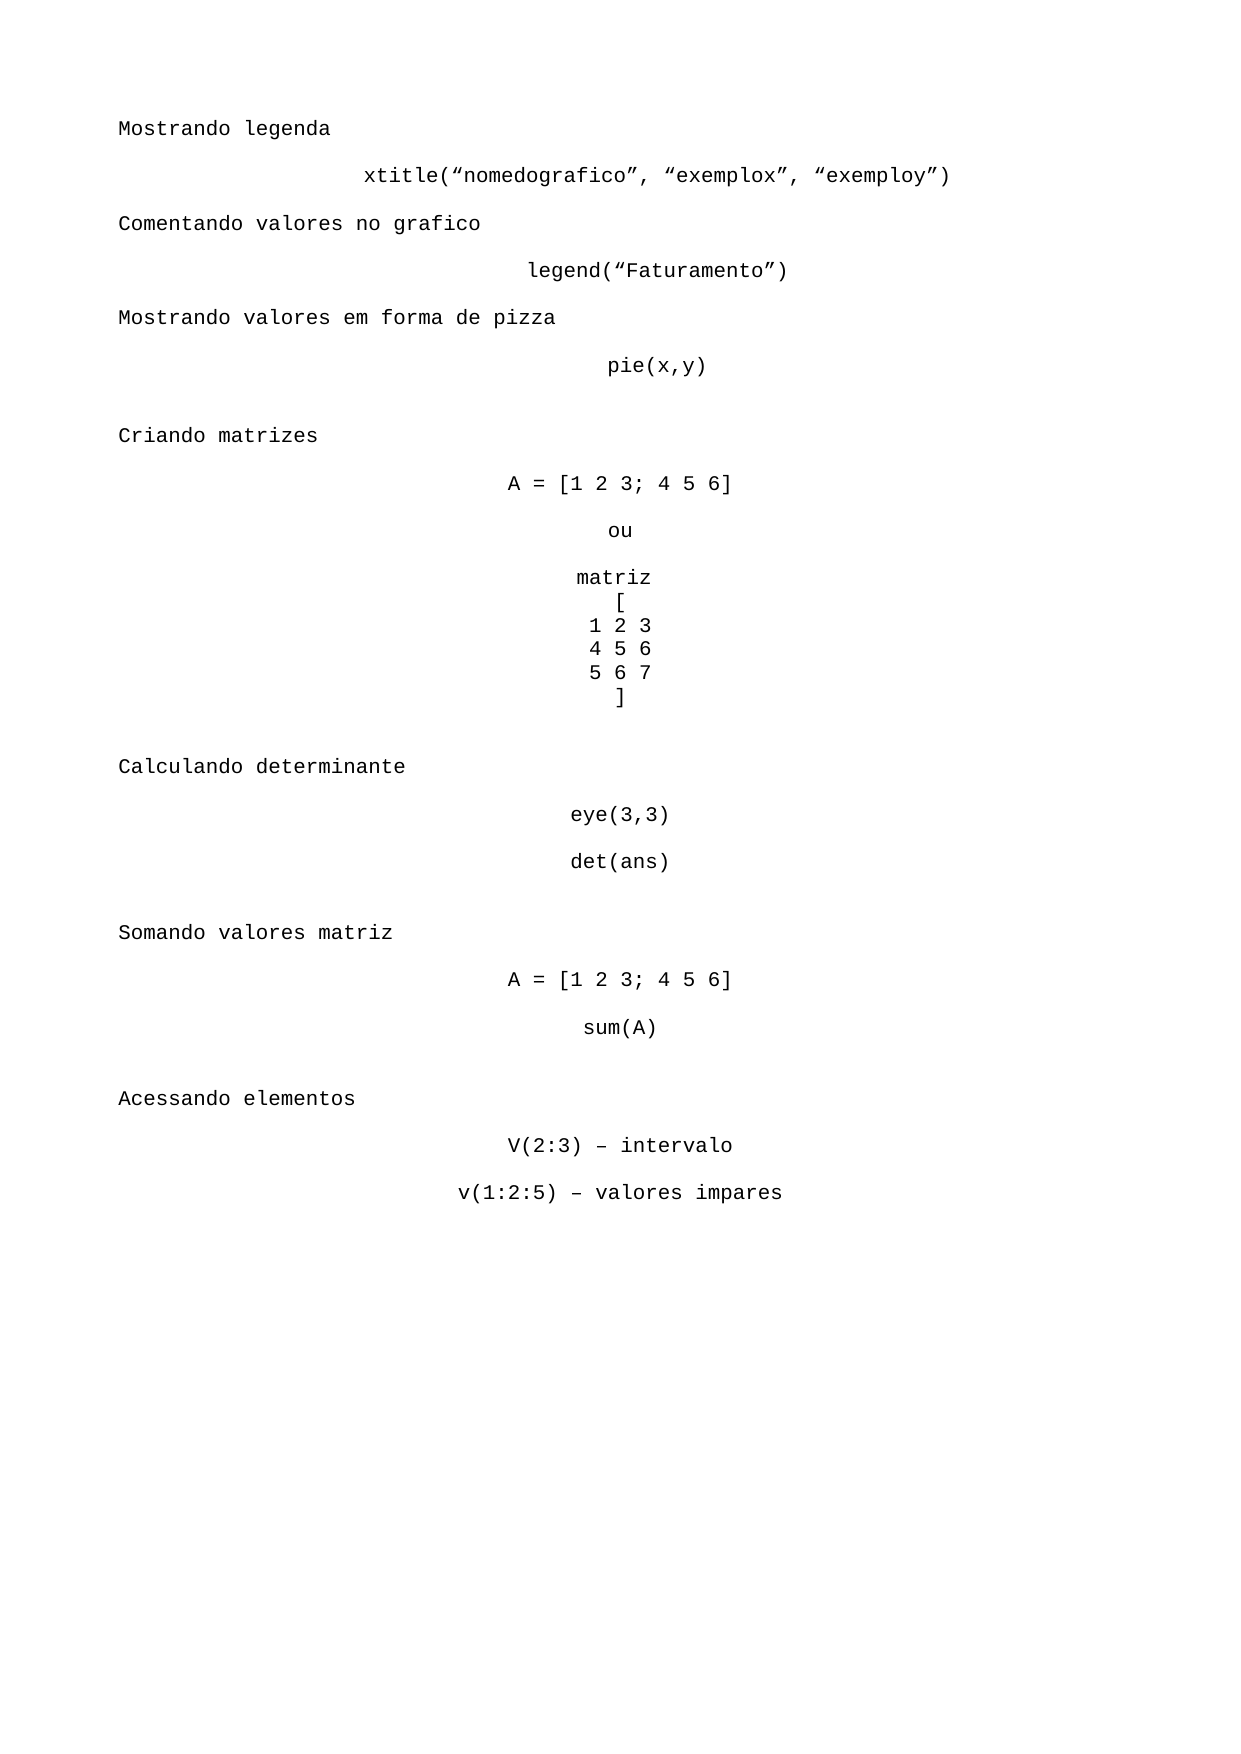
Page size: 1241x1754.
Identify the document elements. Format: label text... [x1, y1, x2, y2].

text eye(3,3) [118, 804, 1122, 827]
text ou [118, 520, 1122, 544]
text matriz [118, 567, 1122, 591]
text Comentando valores no grafico [118, 213, 1122, 236]
text Somando valores matriz [118, 922, 1122, 946]
text xtitle(“nomedografico”, “exemplox”, “exemploy”) [118, 165, 1122, 189]
text A = [1 2 3; 4 5 6] [118, 969, 1122, 993]
text 4 5 6 [118, 638, 1122, 662]
text [ [118, 591, 1122, 615]
text A = [1 2 3; 4 5 6] [118, 473, 1122, 496]
text det(ans) [118, 851, 1122, 875]
text Acessando elementos [118, 1088, 1122, 1111]
text ] [118, 686, 1122, 709]
text Mostrando valores em forma de pizza [118, 307, 1122, 331]
text 5 6 7 [118, 662, 1122, 686]
text legend(“Faturamento”) [118, 260, 1122, 284]
text 1 2 3 [118, 615, 1122, 638]
text V(2:3) – intervalo [118, 1135, 1122, 1158]
text Calculando determinante [118, 757, 1122, 780]
text pie(x,y) [118, 354, 1122, 378]
text Mostrando legenda [118, 118, 1122, 142]
text Criando matrizes [118, 426, 1122, 449]
text v(1:2:5) – valores impares [118, 1182, 1122, 1206]
text sum(A) [118, 1017, 1122, 1040]
